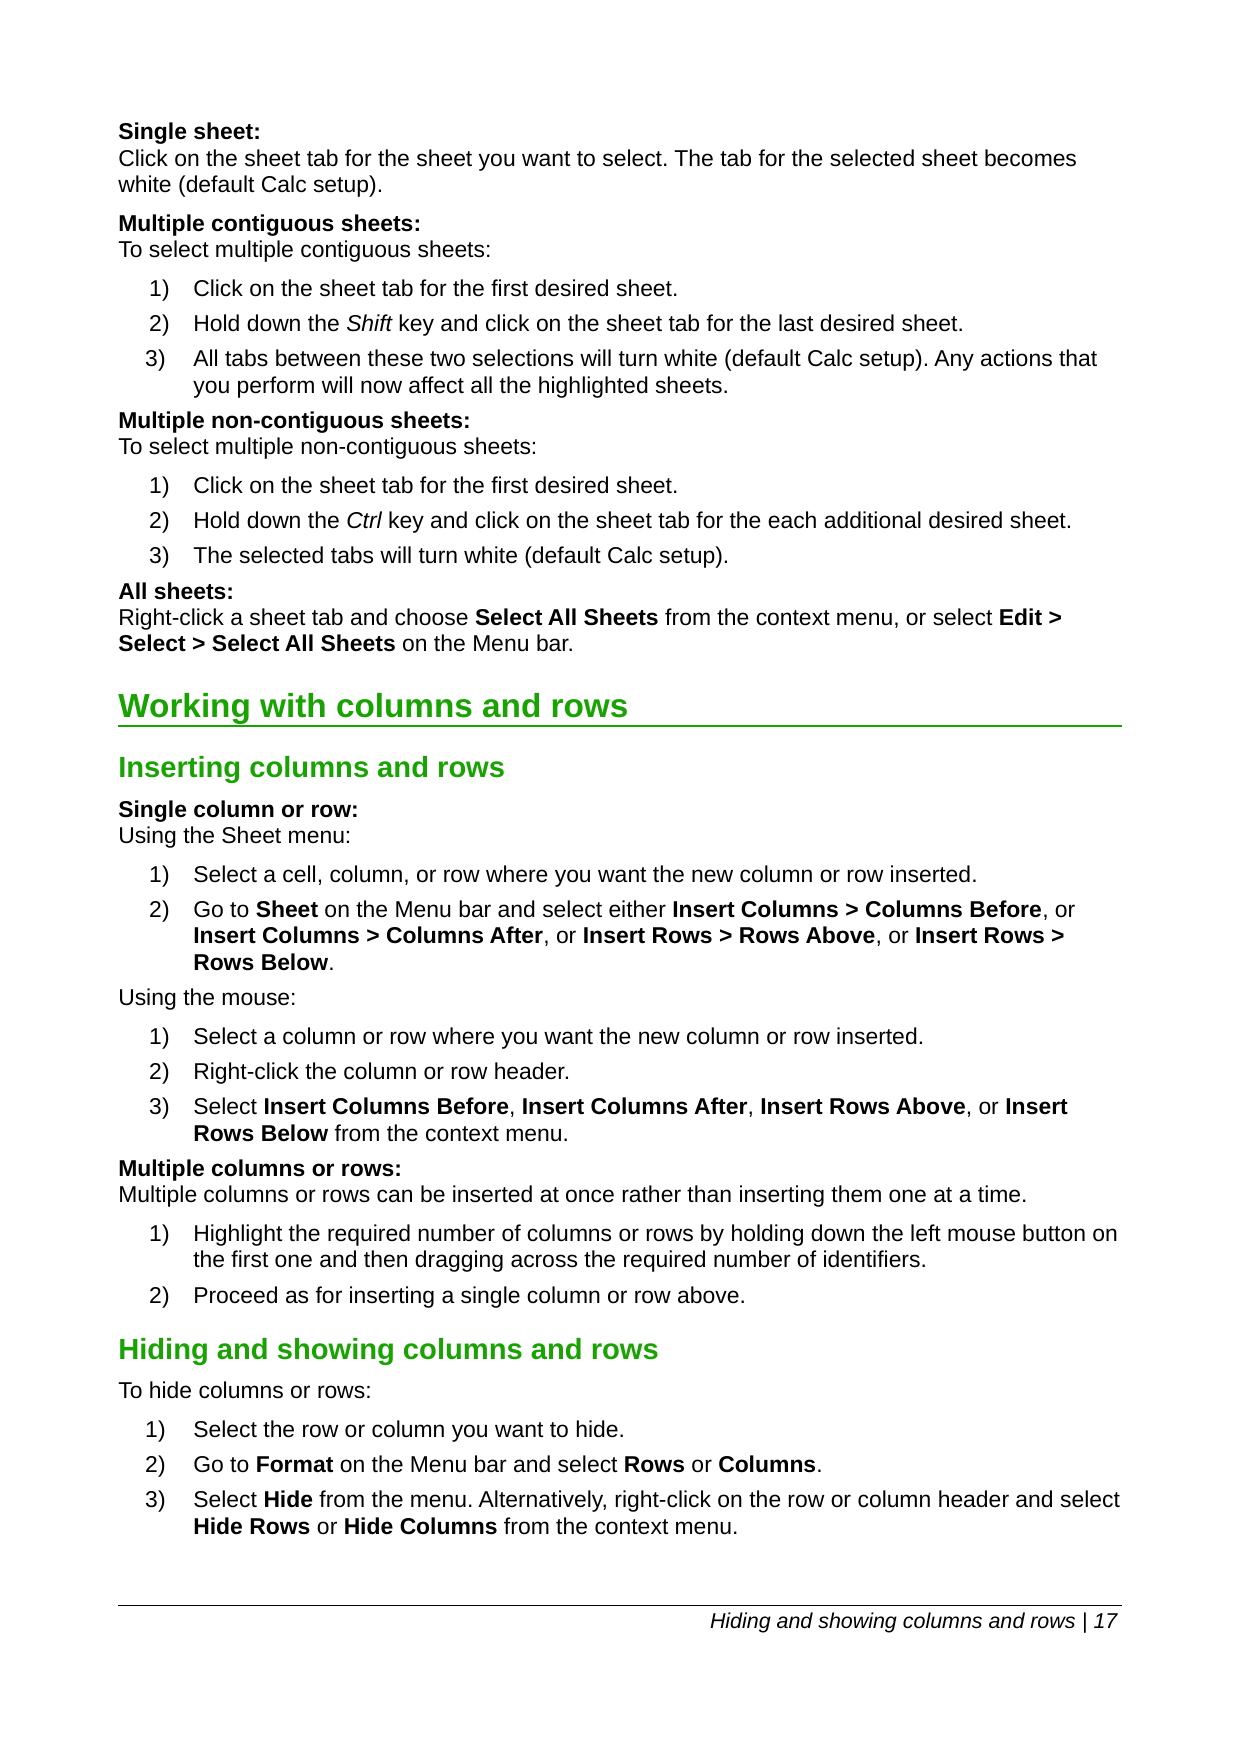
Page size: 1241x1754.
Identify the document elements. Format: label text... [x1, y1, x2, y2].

list Go to Sheet on the Menu bar and select either Insert Columns > Columns Before, or Insert Columns > Columns After, or Insert Rows > Rows Above, or Insert Rows > Rows Below. [169, 896, 1122, 975]
list Using the Sheet menu: [118, 822, 1122, 848]
text Multiple columns or rows: [118, 1155, 1122, 1181]
text Single sheet: [118, 118, 1122, 144]
subtitle Hiding and showing columns and rows [118, 1332, 1122, 1365]
list Select a cell, column, or row where you want the new column or row inserted. [169, 861, 1122, 887]
list Click on the sheet tab for the first desired sheet. [169, 472, 1122, 498]
text All sheets: [118, 578, 1122, 604]
list Highlight the required number of columns or rows by holding down the left mouse button on the first one and then dragging across the required number of identifiers. [169, 1220, 1122, 1273]
list Select Insert Columns Before, Insert Columns After, Insert Rows Above, or Insert Rows Below from the context menu. [169, 1093, 1122, 1146]
subtitle Working with columns and rows [118, 686, 1122, 725]
text Click on the sheet tab for the sheet you want to select. The tab for the selected sheet becomes white (default Calc setup). [118, 144, 1122, 197]
text To hide columns or rows: [118, 1377, 1122, 1403]
list Go to Format on the Menu bar and select Rows or Columns. [165, 1451, 1122, 1477]
list Select Hide from the menu. Alternatively, right-click on the row or column header and select Hide Rows or Hide Columns from the context menu. [165, 1486, 1122, 1539]
text Right-click a sheet tab and choose Select All Sheets from the context menu, or select Edit > Select > Select All Sheets on the Menu bar. [118, 604, 1122, 657]
list Multiple columns or rows can be inserted at once rather than inserting them one at a time. [118, 1181, 1122, 1208]
list Hold down the Ctrl key and click on the sheet tab for the each additional desired sheet. [169, 507, 1122, 534]
list Using the mouse: [118, 984, 1122, 1010]
list The selected tabs will turn white (default Calc setup). [169, 542, 1122, 569]
list All tabs between these two selections will turn white (default Calc setup). Any actions that you perform will now affect all the highlighted sheets. [165, 345, 1122, 398]
subtitle Inserting columns and rows [118, 750, 1122, 784]
list Hold down the Shift key and click on the sheet tab for the last desired sheet. [169, 310, 1122, 336]
list Select a column or row where you want the new column or row inserted. [169, 1023, 1122, 1049]
list To select multiple contiguous sheets: [118, 236, 1122, 262]
text Multiple contiguous sheets: [118, 210, 1122, 236]
list Click on the sheet tab for the first desired sheet. [169, 275, 1122, 301]
list To select multiple non-contiguous sheets: [118, 433, 1122, 459]
list Select the row or column you want to hide. [165, 1416, 1122, 1442]
text Multiple non-contiguous sheets: [118, 407, 1122, 433]
text Single column or row: [118, 796, 1122, 822]
list Right-click the column or row header. [169, 1058, 1122, 1084]
list Proceed as for inserting a single column or row above. [169, 1282, 1122, 1308]
